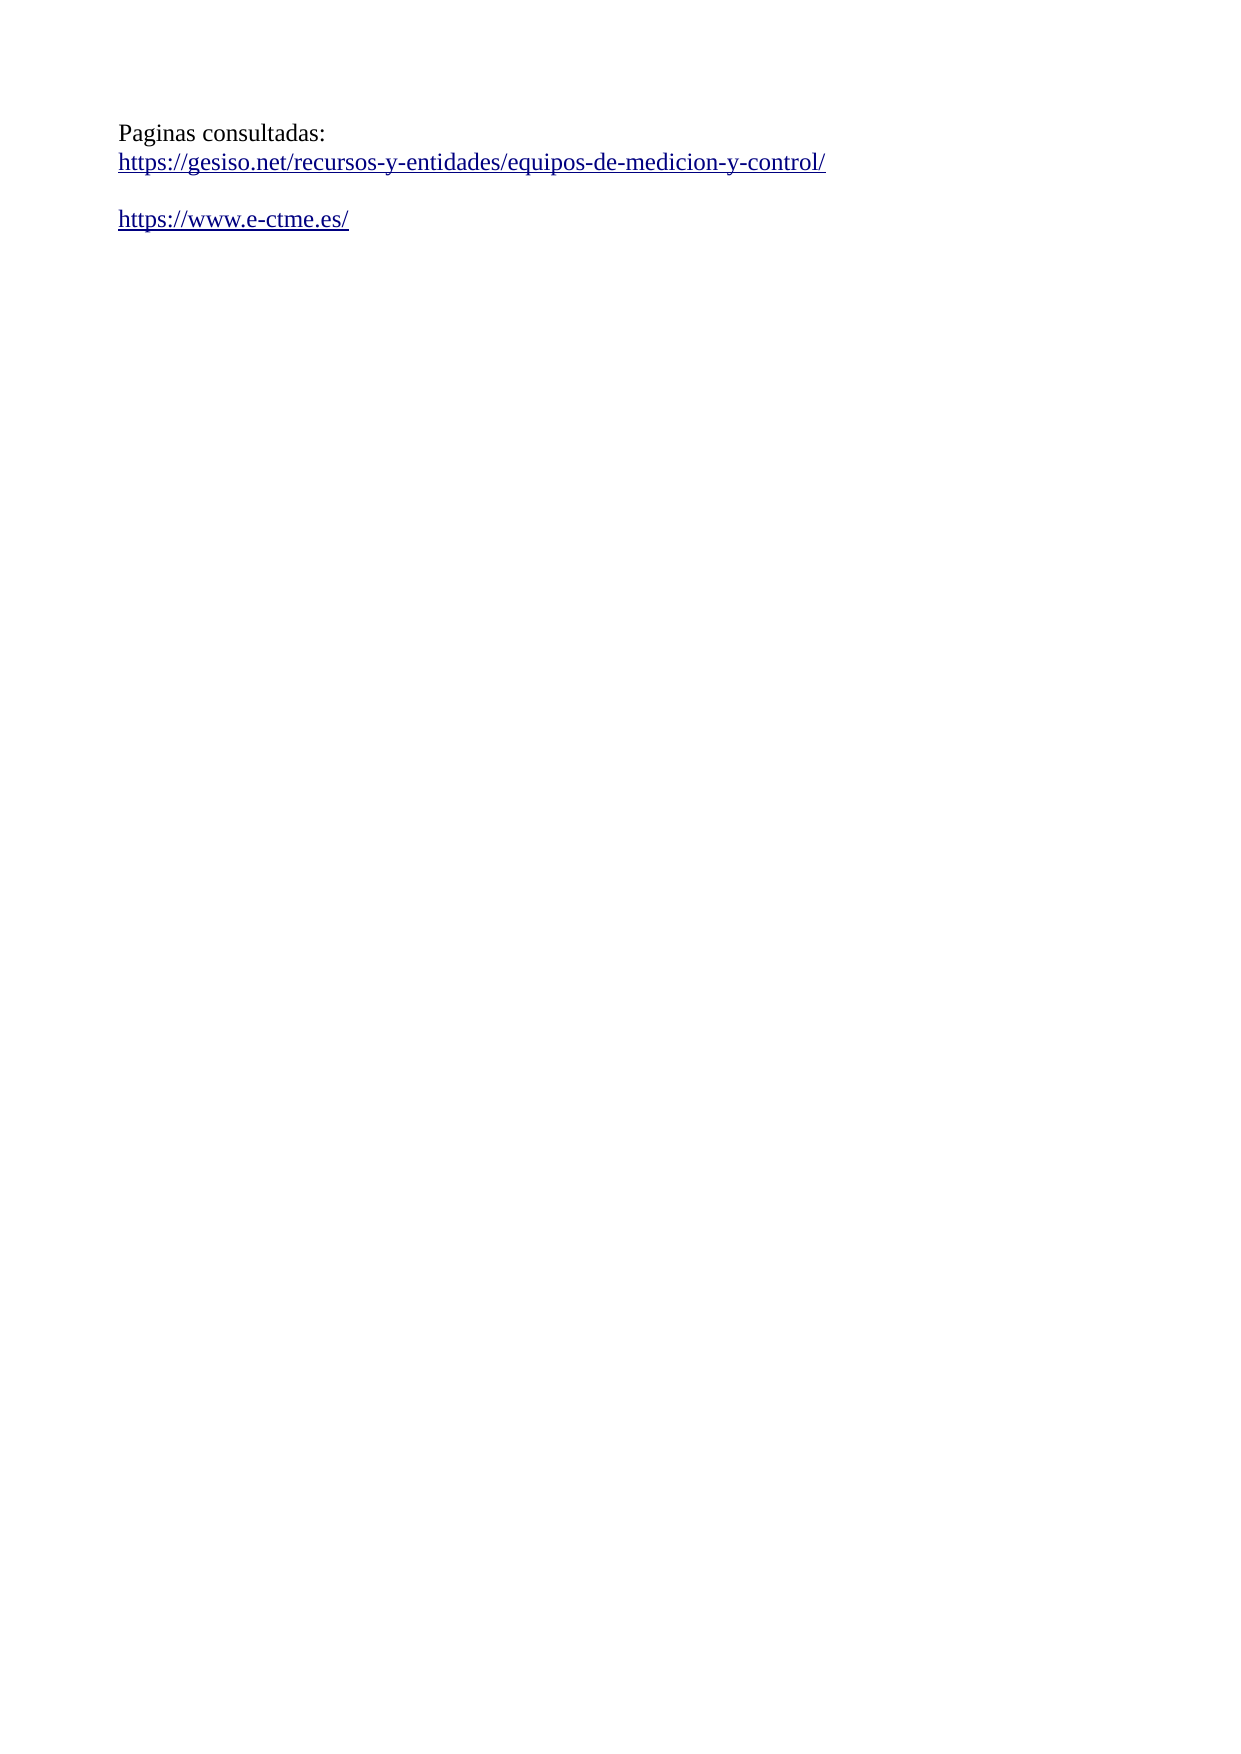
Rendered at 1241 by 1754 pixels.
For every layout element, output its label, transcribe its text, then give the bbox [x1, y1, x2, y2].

text https://www.e-ctme.es/ [118, 204, 1122, 233]
text https://gesiso.net/recursos-y-entidades/equipos-de-medicion-y-control/ [118, 147, 1122, 176]
text Paginas consultadas: [118, 118, 1122, 147]
